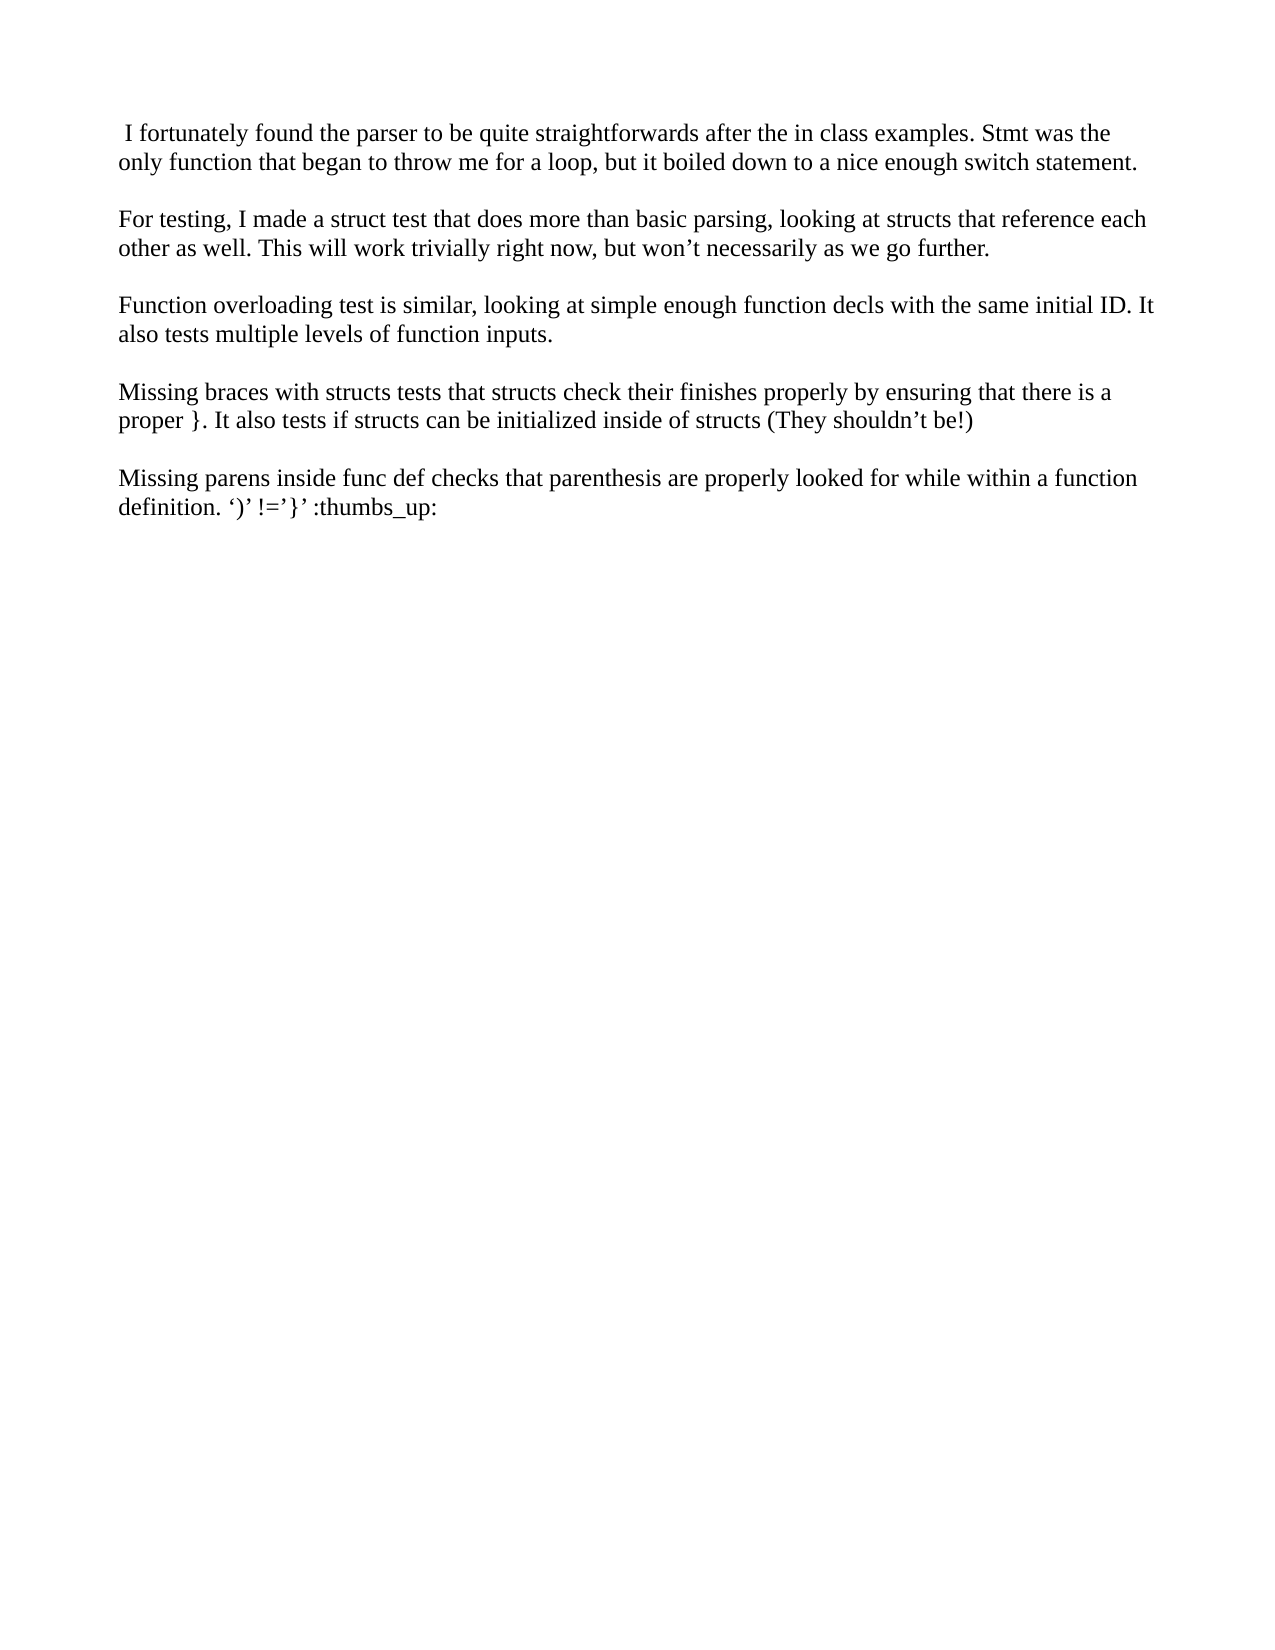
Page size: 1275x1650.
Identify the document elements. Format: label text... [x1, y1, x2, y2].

text Function overloading test is similar, looking at simple enough function decls with the same initial ID. It also tests multiple levels of function inputs. [118, 291, 1157, 348]
text For testing, I made a struct test that does more than basic parsing, looking at structs that reference each other as well. This will work trivially right now, but won’t necessarily as we go further. [118, 204, 1157, 262]
text Missing parens inside func def checks that parenthesis are properly looked for while within a function definition. ‘)’ !=’}’ :thumbs_up: [118, 463, 1157, 521]
text I fortunately found the parser to be quite straightforwards after the in class examples. Stmt was the only function that began to throw me for a loop, but it boiled down to a nice enough switch statement. [118, 118, 1157, 176]
text Missing braces with structs tests that structs check their finishes properly by ensuring that there is a proper }. It also tests if structs can be initialized inside of structs (They shouldn’t be!) [118, 377, 1157, 434]
